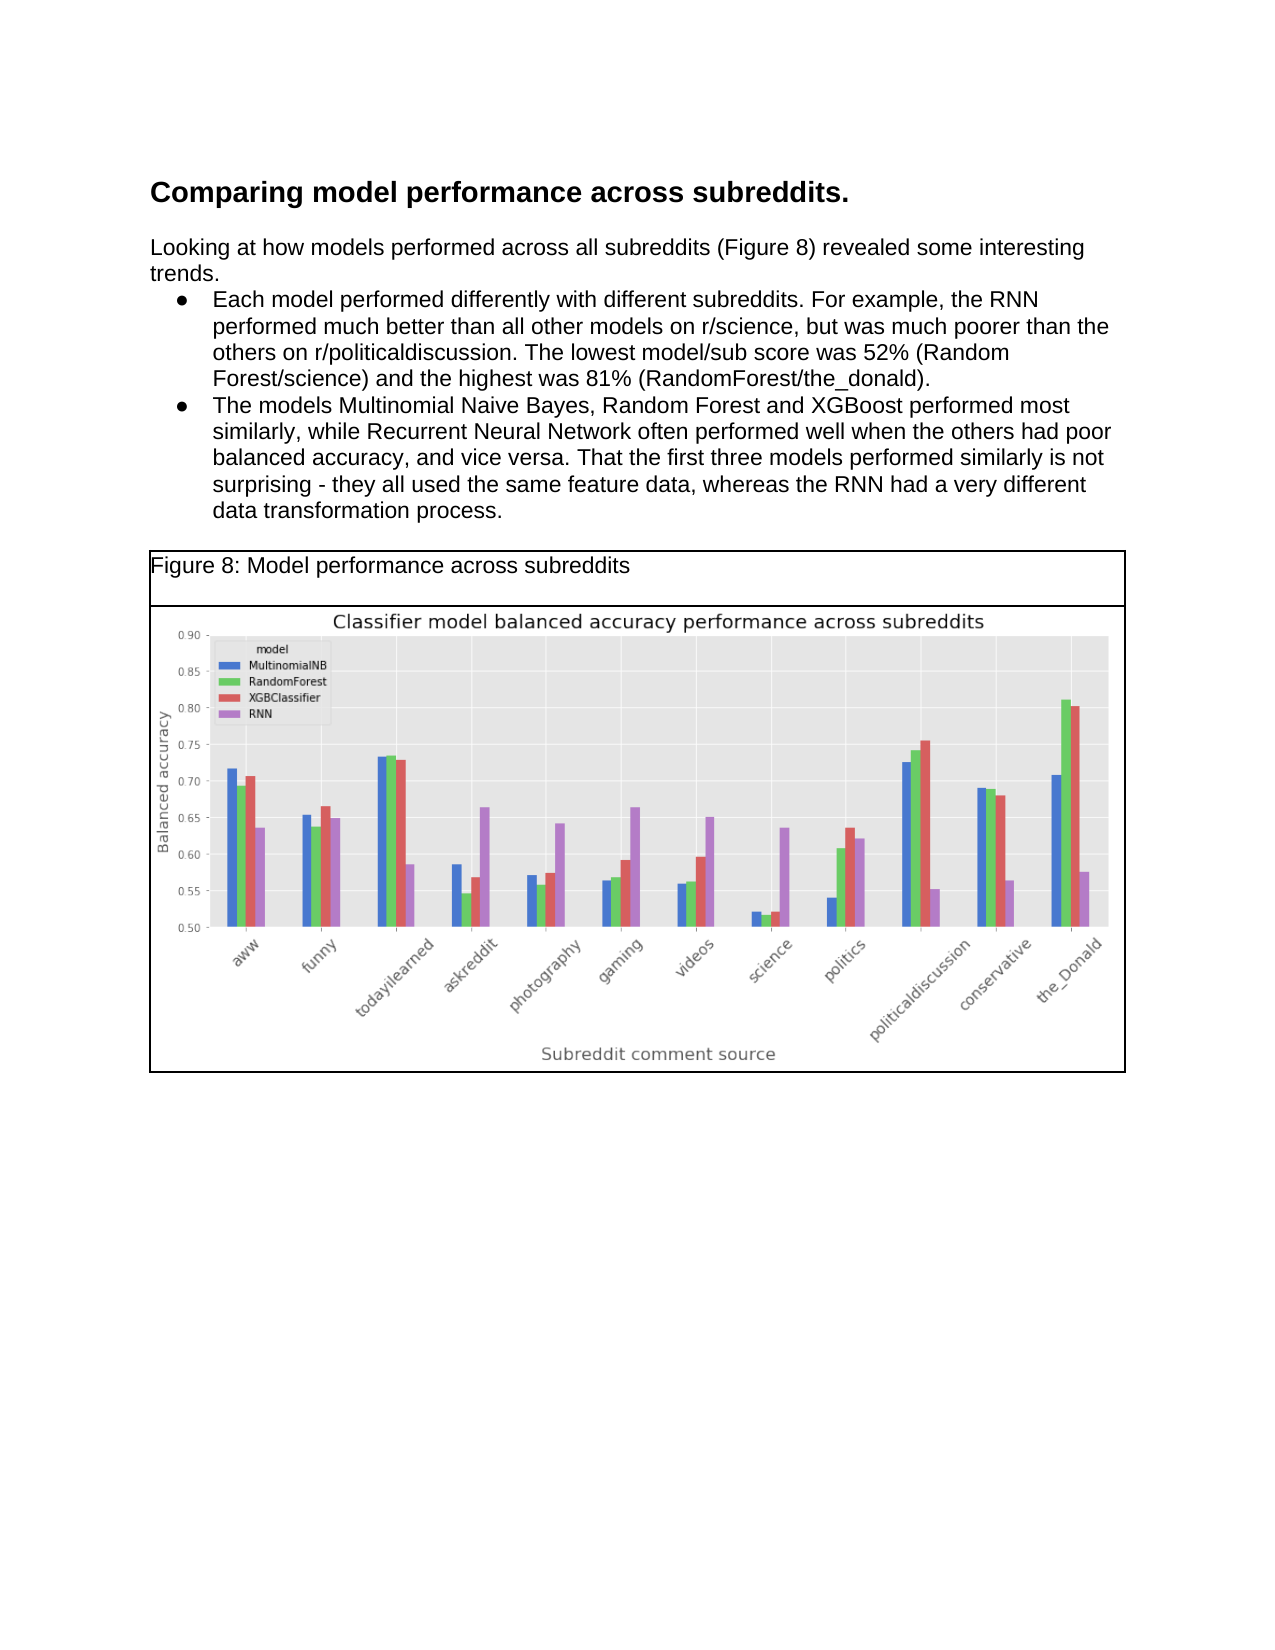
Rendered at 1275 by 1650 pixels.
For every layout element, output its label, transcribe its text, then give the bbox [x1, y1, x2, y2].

text Looking at how models performed across all subreddits (Figure 8) revealed some interesting trends. [150, 233, 1125, 286]
list The models Multinomial Naive Bayes, Random Forest and XGBoost performed most similarly, while Recurrent Neural Network often performed well when the others had poor balanced accuracy, and vice versa. That the first three models performed similarly is not surprising - they all used the same feature data, whereas the RNN had a very different data transformation process. [175, 392, 1125, 523]
picture [150, 606, 1115, 1071]
list Each model performed differently with different subreddits. For example, the RNN performed much better than all other models on r/science, but was much poorer than the others on r/politicaldiscussion. The lowest model/sub score was 52% (Random Forest/science) and the highest was 81% (RandomForest/the_donald). [175, 286, 1125, 392]
subtitle Comparing model performance across subreddits. [150, 175, 1125, 208]
table_cell [1115, 607, 1124, 1071]
table_header Figure 8: Model performance across subreddits [151, 552, 1124, 604]
